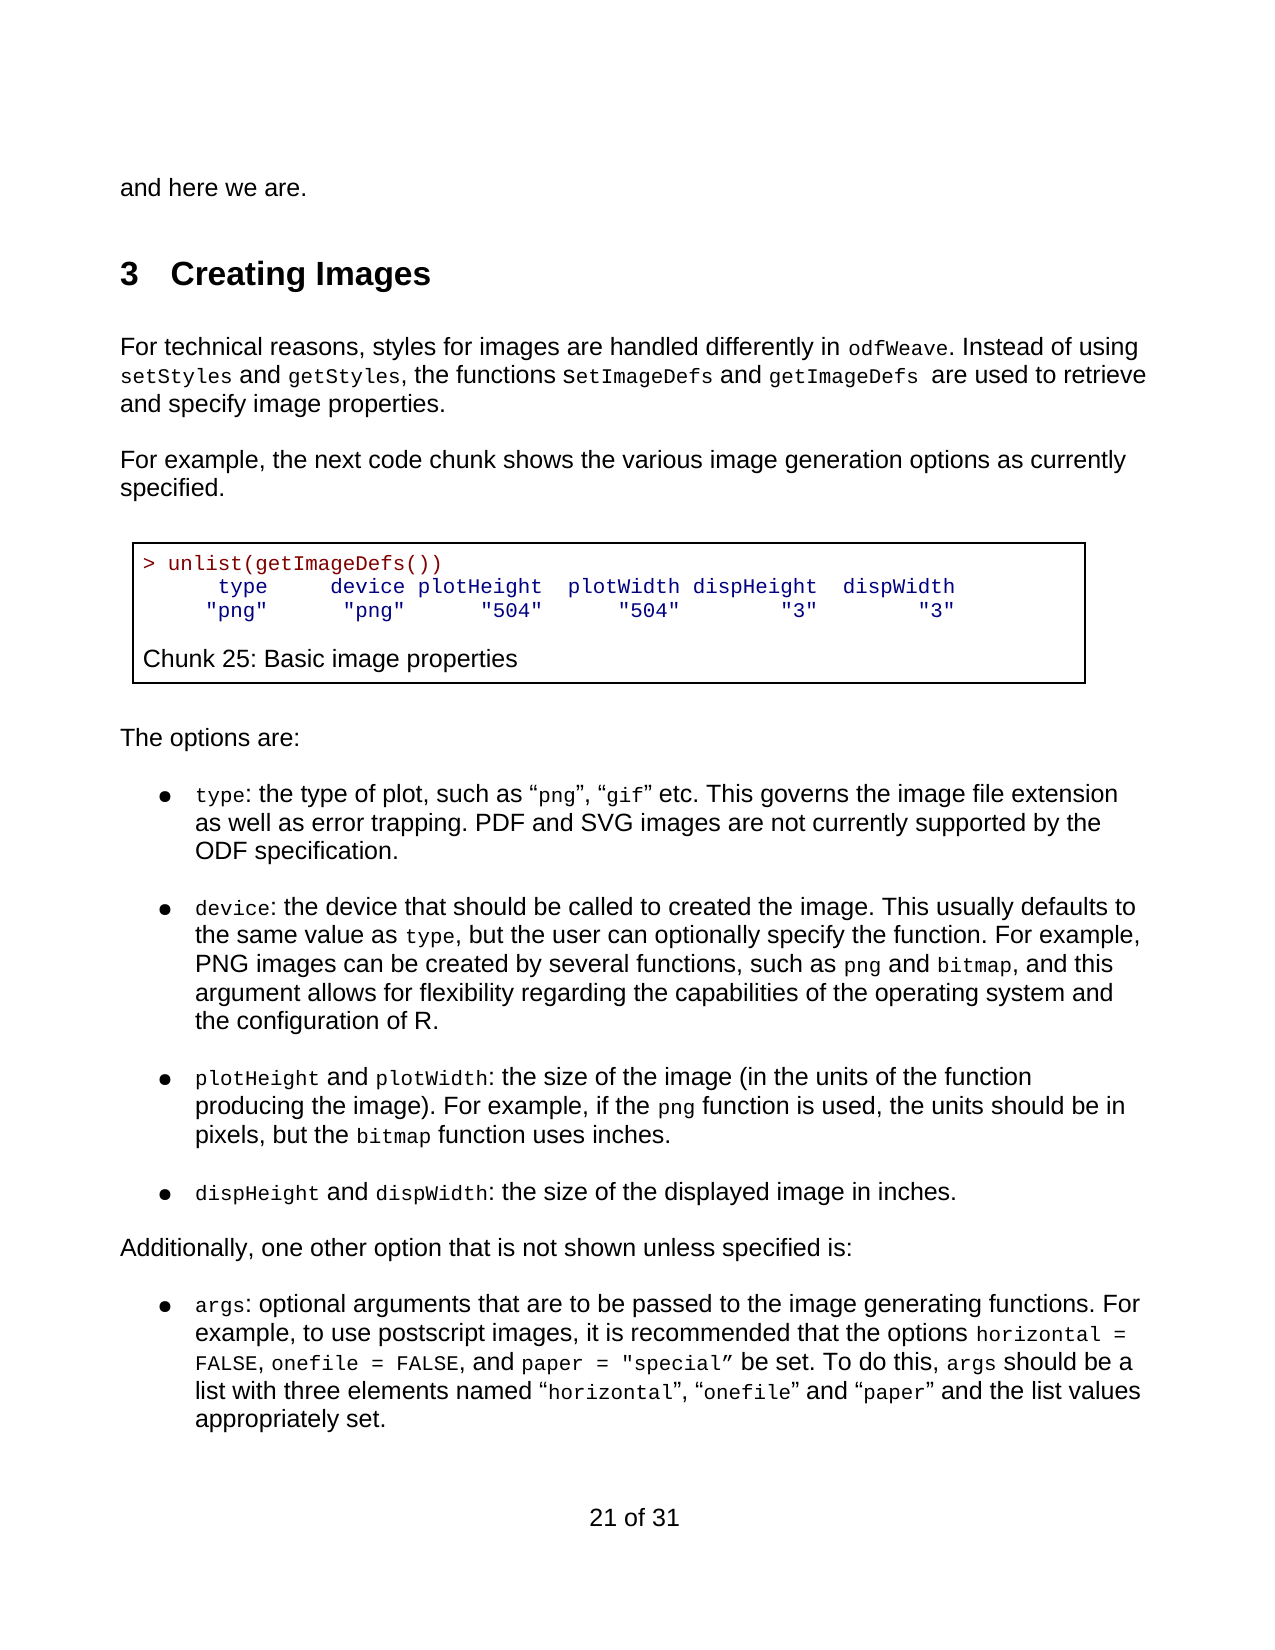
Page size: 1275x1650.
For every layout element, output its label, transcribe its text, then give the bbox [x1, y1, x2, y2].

text type device plotHeight plotWidth dispHeight dispWidth [143, 576, 1075, 600]
list type: the type of plot, such as “png”, “gif” etc. This governs the image file extension as well as error trapping. PDF and SVG images are not currently supported by the ODF specification. [157, 780, 1149, 864]
list device: the device that should be called to created the image. This usually defaults to the same value as type, but the user can optionally specify the function. For example, PNG images can be created by several functions, such as png and bitmap, and this argument allows for flexibility regarding the capabilities of the operating system and the configuration of R. [157, 892, 1149, 1035]
text For technical reasons, styles for images are handled differently in odfWeave. Instead of using setStyles and getStyles, the functions setImageDefs and getImageDefs are used to retrieve and specify image properties. [120, 332, 1149, 418]
text Additionally, one other option that is not shown unless specified is: [120, 1234, 1149, 1262]
text "png" "png" "504" "504" "3" "3" [143, 600, 1075, 623]
text and here we are. [120, 174, 1149, 202]
subtitle Creating Images [120, 255, 1149, 292]
list args: optional arguments that are to be passed to the image generating functions. For example, to use postscript images, it is recommended that the options horizontal = FALSE, onefile = FALSE, and paper = "special” be set. To do this, args should be a list with three elements named “horizontal”, “onefile” and “paper” and the list values appropriately set. [157, 1290, 1149, 1433]
text > unlist(getImageDefs()) [143, 553, 1075, 576]
list plotHeight and plotWidth: the size of the image (in the units of the function producing the image). For example, if the png function is used, the units should be in pixels, but the bitmap function uses inches. [157, 1063, 1149, 1149]
text For example, the next code chunk shows the various image generation options as currently specified. [120, 446, 1149, 502]
text Chunk 25: Basic image properties [143, 645, 1075, 673]
text The options are: [120, 724, 1149, 752]
list dispHeight and dispWidth: the size of the displayed image in inches. [157, 1177, 1149, 1206]
